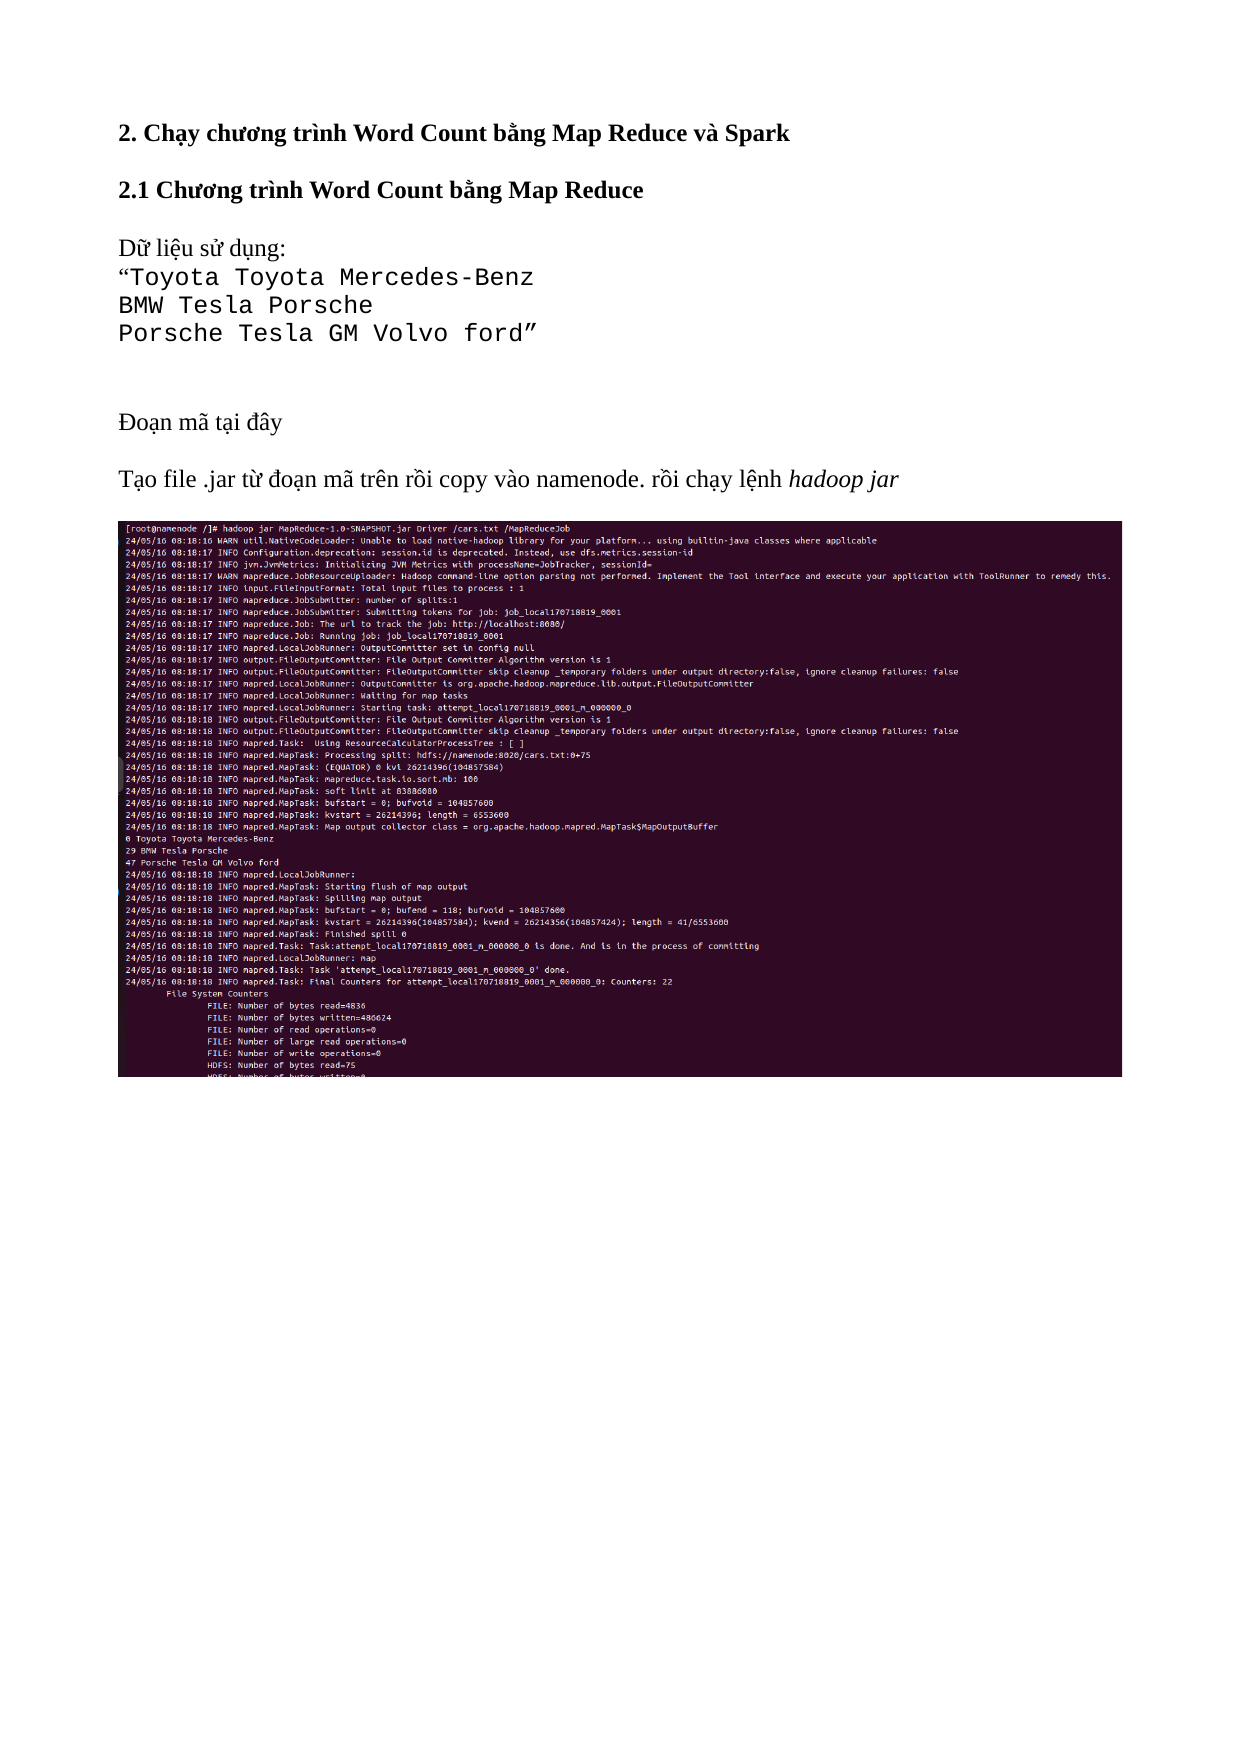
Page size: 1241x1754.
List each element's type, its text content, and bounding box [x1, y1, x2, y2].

text BMW Tesla Porsche [118, 293, 1122, 321]
text Porsche Tesla GM Volvo ford” [118, 321, 1122, 349]
picture [118, 521, 1123, 1077]
text “Toyota Toyota Mercedes-Benz [118, 262, 1122, 293]
text 2.1 Chương trình Word Count bằng Map Reduce [118, 176, 1122, 204]
text 2. Chạy chương trình Word Count bằng Map Reduce và Spark [118, 118, 1122, 147]
text Đoạn mã tại đây [118, 407, 1122, 436]
text Tạo file .jar từ đoạn mã trên rồi copy vào namenode. rồi chạy lệnh hadoop jar [118, 464, 1122, 493]
text Dữ liệu sử dụng: [118, 233, 1122, 262]
